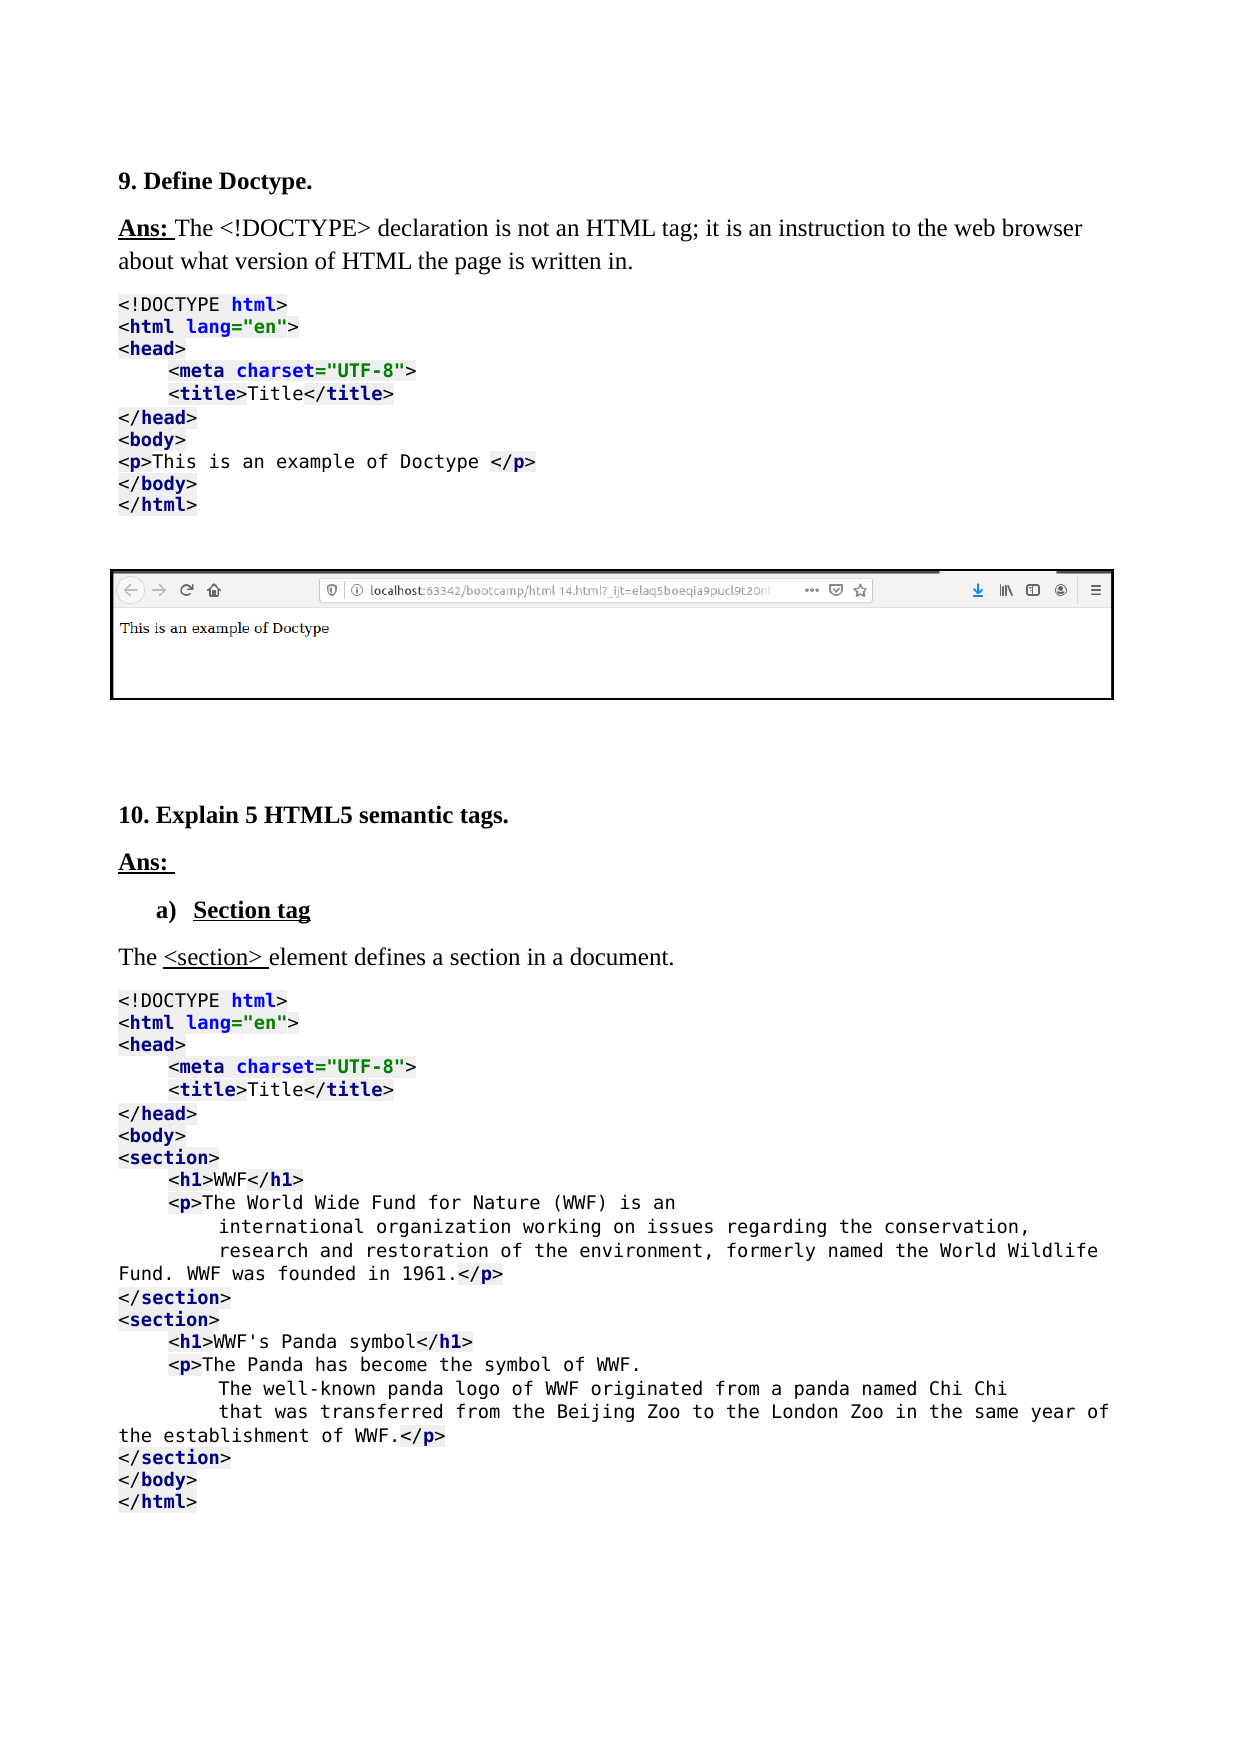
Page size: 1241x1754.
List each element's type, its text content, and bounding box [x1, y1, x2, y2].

text </body> [118, 1469, 1122, 1491]
text <html lang="en"> [118, 1012, 1122, 1034]
text <p>The Panda has become the symbol of WWF. [118, 1354, 1122, 1378]
text 9. Define Doctype. [118, 166, 1122, 194]
text <h1>WWF</h1> [118, 1169, 1122, 1192]
text The well-known panda logo of WWF originated from a panda named Chi Chi [118, 1378, 1122, 1402]
text <head> [118, 338, 1122, 359]
text <title>Title</title> [118, 383, 1122, 407]
text <p>The World Wide Fund for Nature (WWF) is an [118, 1192, 1122, 1216]
text <p>This is an example of Doctype </p> [118, 451, 1122, 472]
text <!DOCTYPE html> [118, 294, 1122, 316]
text international organization working on issues regarding the conservation, [118, 1216, 1122, 1239]
text <meta charset="UTF-8"> [118, 1056, 1122, 1079]
text that was transferred from the Beijing Zoo to the London Zoo in the same year of the establishment of WWF.</p> [118, 1402, 1122, 1447]
list Section tag [156, 895, 1122, 924]
text research and restoration of the environment, formerly named the World Wildlife Fund. WWF was founded in 1961.</p> [118, 1239, 1122, 1287]
text <!DOCTYPE html> [118, 990, 1122, 1012]
text <title>Title</title> [118, 1079, 1122, 1103]
text </head> [118, 407, 1122, 429]
text The <section> element defines a section in a document. [118, 942, 1122, 971]
text </html> [118, 494, 1122, 516]
text <section> [118, 1309, 1122, 1331]
text 10. Explain 5 HTML5 semantic tags. [118, 800, 1122, 828]
text </body> [118, 472, 1122, 494]
text </section> [118, 1447, 1122, 1469]
text Ans: The <!DOCTYPE> declaration is not an HTML tag; it is an instruction to the web browser about what version of HTML the page is written in. [118, 213, 1122, 275]
text <head> [118, 1034, 1122, 1056]
text </head> [118, 1103, 1122, 1125]
text <html lang="en"> [118, 316, 1122, 338]
text <body> [118, 1125, 1122, 1147]
text </section> [118, 1287, 1122, 1309]
text <body> [118, 429, 1122, 451]
text <meta charset="UTF-8"> [118, 359, 1122, 383]
picture [113, 571, 1112, 698]
text </html> [118, 1491, 1122, 1513]
text <section> [118, 1147, 1122, 1169]
text <h1>WWF's Panda symbol</h1> [118, 1331, 1122, 1354]
text Ans: [118, 847, 1122, 876]
